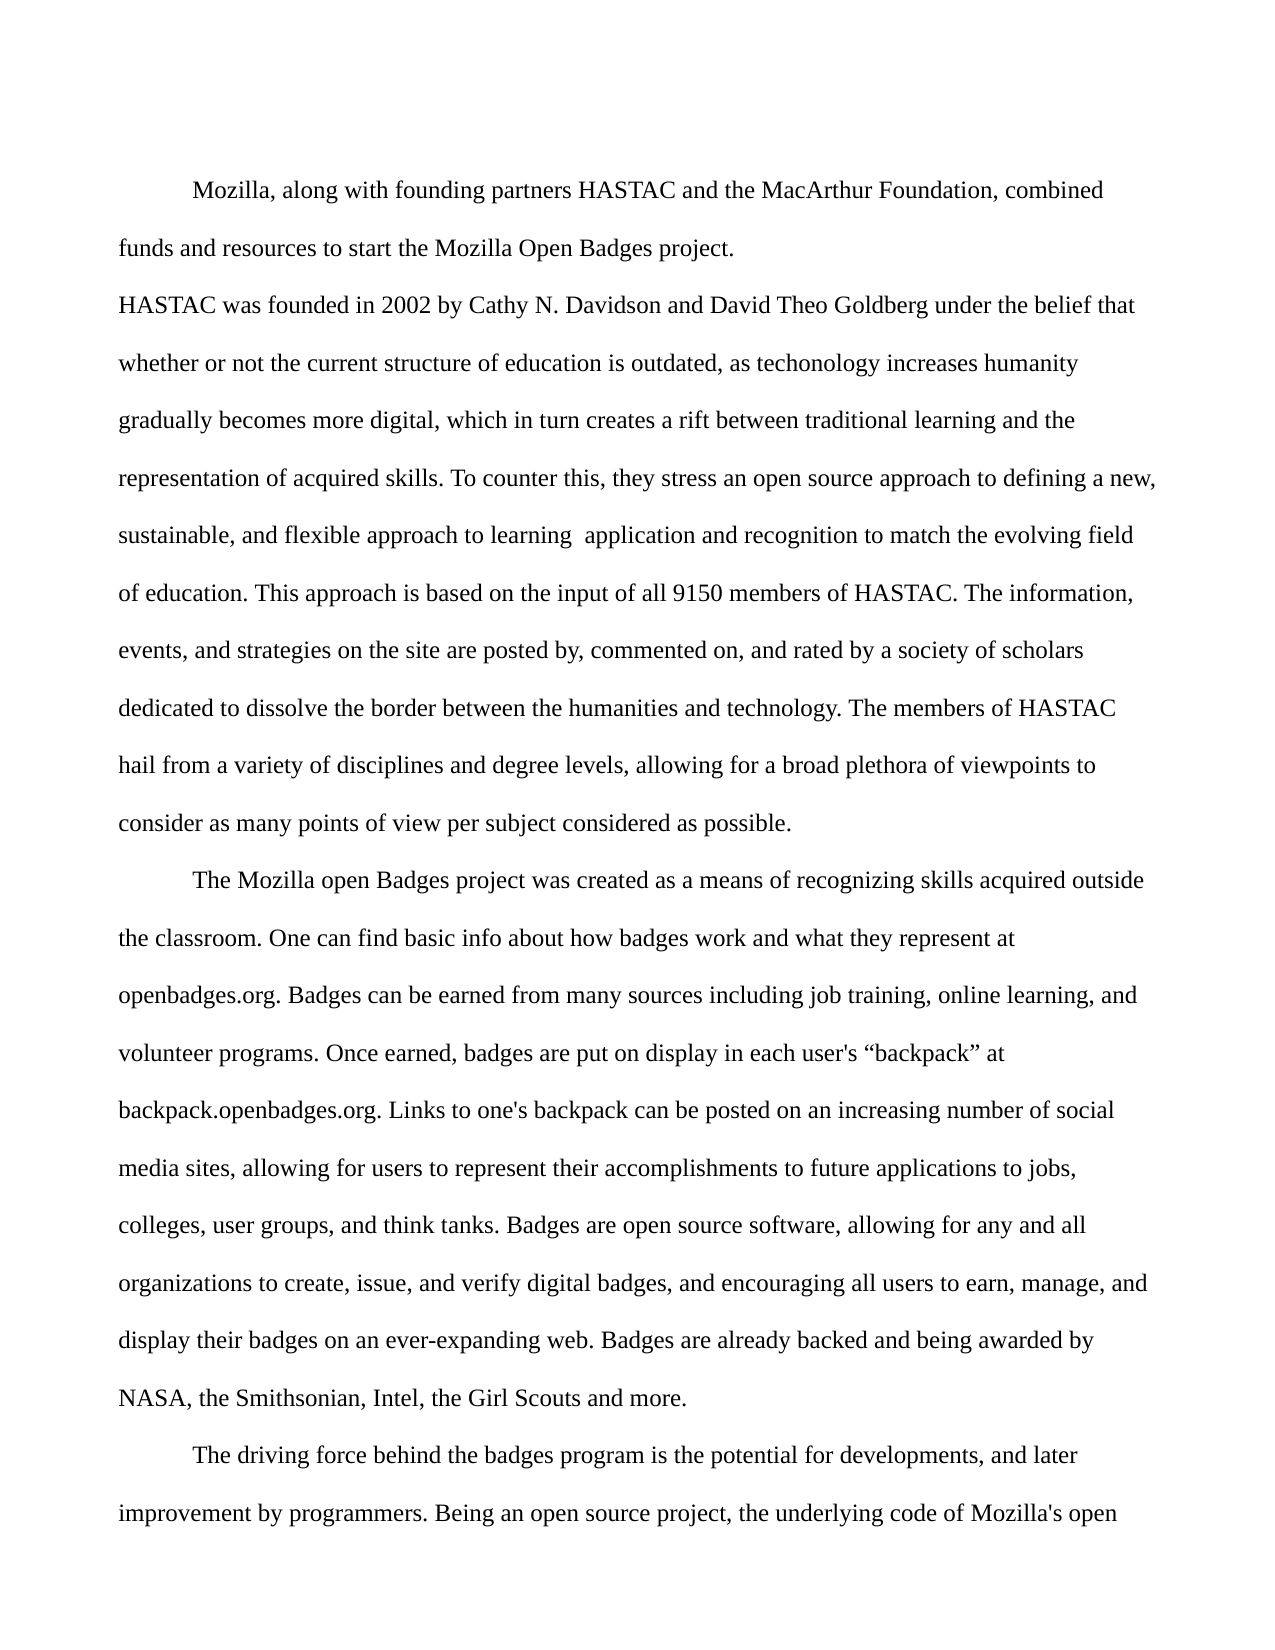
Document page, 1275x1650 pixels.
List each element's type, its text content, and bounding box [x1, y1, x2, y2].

text The driving force behind the badges program is the potential for developments, and later improvement by programmers. Being an open source project, the underlying code of Mozilla's open [118, 1441, 1157, 1527]
text Mozilla, along with founding partners HASTAC and the MacArthur Foundation, combined funds and resources to start the Mozilla Open Badges project. [118, 176, 1157, 262]
text The Mozilla open Badges project was created as a means of recognizing skills acquired outside the classroom. One can find basic info about how badges work and what they represent at openbadges.org. Badges can be earned from many sources including job training, online learning, and volunteer programs. Once earned, badges are put on display in each user's “backpack” at backpack.openbadges.org. Links to one's backpack can be posted on an increasing number of social media sites, allowing for users to represent their accomplishments to future applications to jobs, colleges, user groups, and think tanks. Badges are open source software, allowing for any and all organizations to create, issue, and verify digital badges, and encouraging all users to earn, manage, and display their badges on an ever-expanding web. Badges are already backed and being awarded by NASA, the Smithsonian, Intel, the Girl Scouts and more. [118, 866, 1157, 1412]
text HASTAC was founded in 2002 by Cathy N. Davidson and David Theo Goldberg under the belief that whether or not the current structure of education is outdated, as techonology increases humanity gradually becomes more digital, which in turn creates a rift between traditional learning and the representation of acquired skills. To counter this, they stress an open source approach to defining a new, sustainable, and flexible approach to learning application and recognition to match the evolving field of education. This approach is based on the input of all 9150 members of HASTAC. The information, events, and strategies on the site are posted by, commented on, and rated by a society of scholars dedicated to dissolve the border between the humanities and technology. The members of HASTAC hail from a variety of disciplines and degree levels, allowing for a broad plethora of viewpoints to consider as many points of view per subject considered as possible. [118, 291, 1157, 837]
